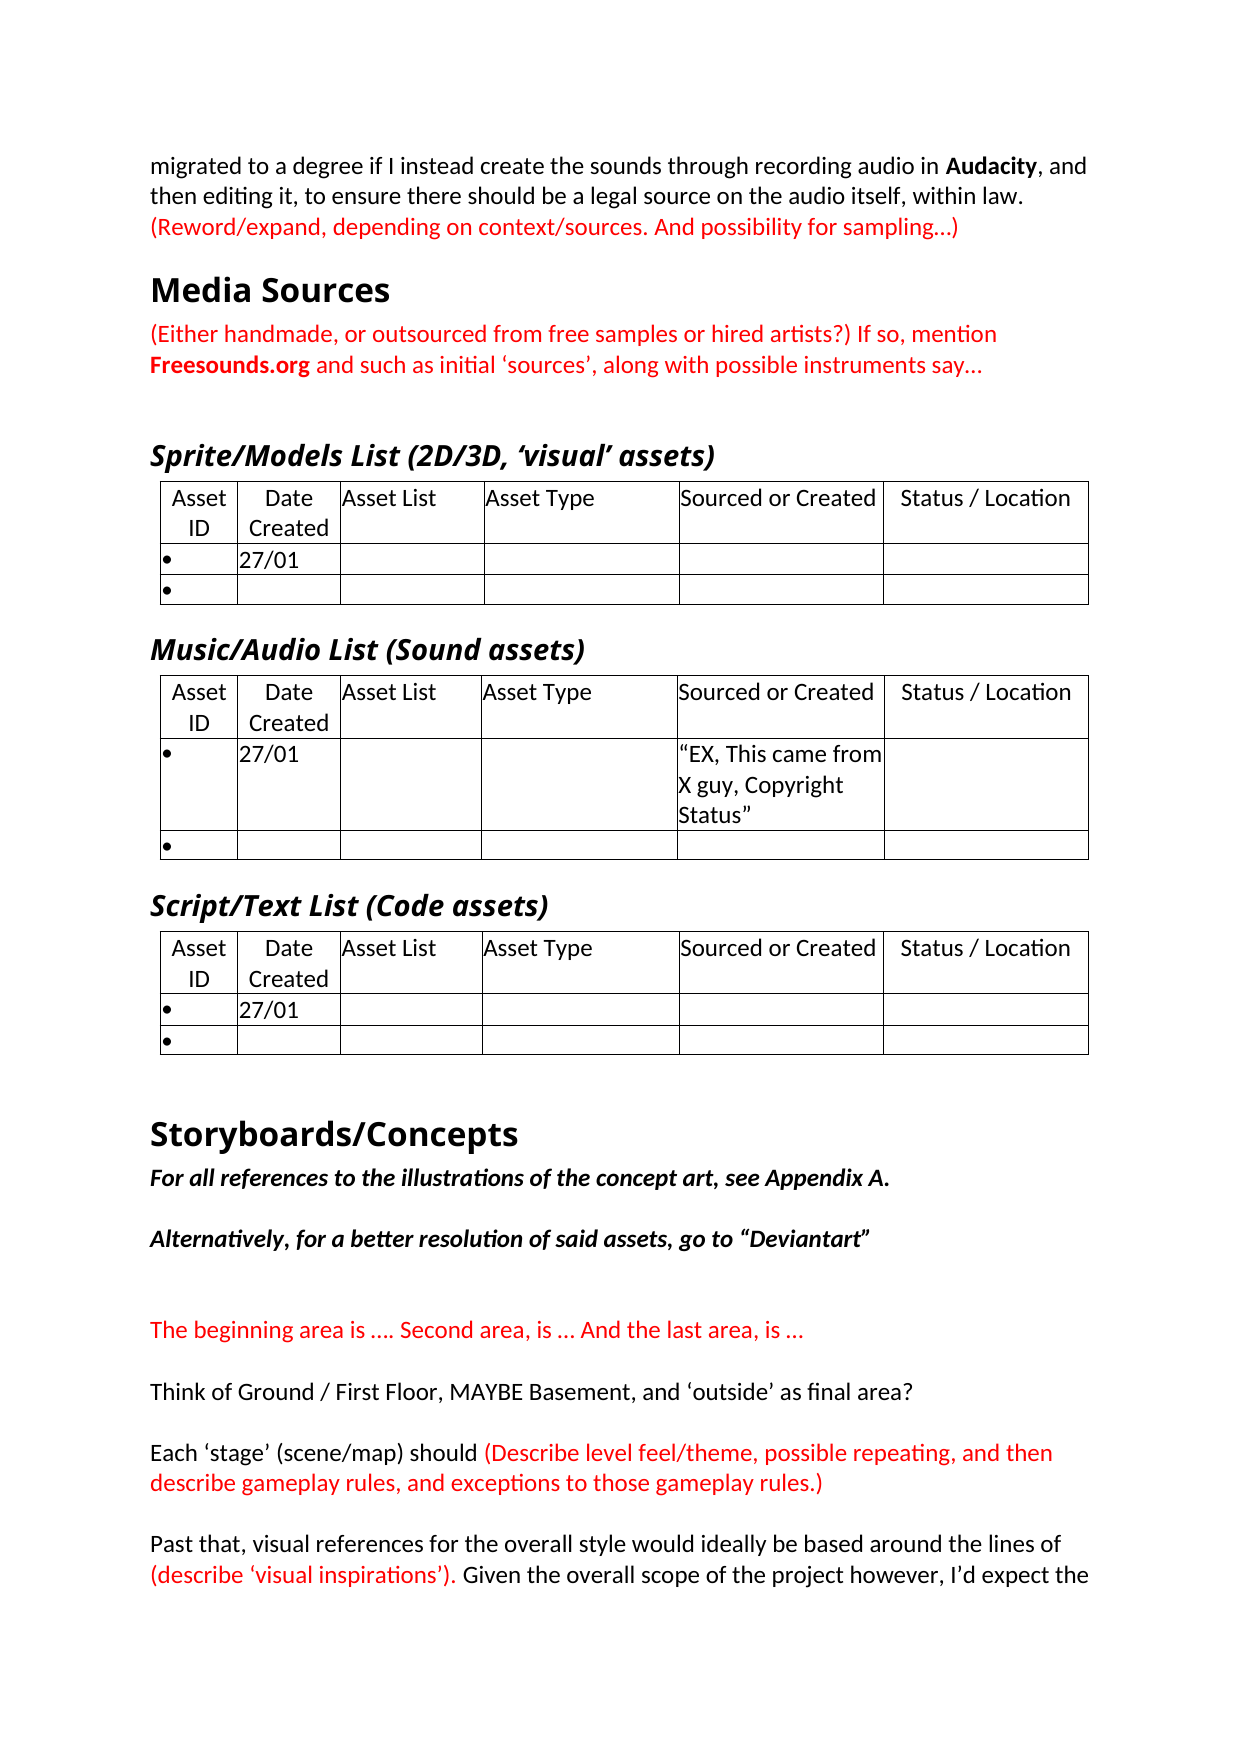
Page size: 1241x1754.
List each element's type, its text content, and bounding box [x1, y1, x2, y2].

text Each ‘stage’ (scene/map) should (Describe level feel/theme, possible repeating, and then describe gameplay rules, and exceptions to those gameplay rules.) [150, 1437, 1090, 1498]
text Storyboards/Concepts [150, 1110, 1090, 1156]
table_header Asset ID [161, 676, 237, 737]
table_cell [885, 831, 1088, 859]
table_cell [341, 1026, 482, 1054]
table_cell [884, 544, 1088, 574]
table_cell [341, 994, 482, 1025]
table_cell [485, 575, 679, 603]
table_cell [483, 1026, 679, 1054]
table_header Date Created [238, 932, 340, 993]
table_header Date Created [238, 482, 340, 543]
table_header Sourced or Created [678, 676, 884, 737]
table_cell [341, 544, 484, 574]
table_cell [238, 575, 340, 603]
table_cell [680, 544, 883, 574]
text Script/Text List (Code assets) [150, 885, 1090, 925]
table_cell [161, 575, 237, 603]
table_cell [161, 1026, 237, 1054]
table_cell [341, 739, 481, 830]
table_header Sourced or Created [680, 932, 883, 993]
text (Either handmade, or outsourced from free samples or hired artists?) If so, mention Freesounds.org and such as initial ‘sources’, along with possible instruments say… [150, 318, 1090, 379]
table_cell [885, 739, 1088, 830]
table_cell [161, 831, 237, 859]
table_cell [483, 994, 679, 1025]
table_cell [238, 1026, 340, 1054]
text For all references to the illustrations of the concept art, see Appendix A. [150, 1162, 1090, 1193]
table_header Date Created [238, 676, 340, 737]
table_header Status / Location [885, 676, 1088, 737]
table_cell [884, 994, 1088, 1025]
text Alternatively, for a better resolution of said assets, go to “Deviantart” [150, 1223, 1090, 1254]
table_cell [161, 739, 237, 830]
text Past that, visual references for the overall style would ideally be based around the lines of (describe ‘visual inspirations’). Given the overall scope of the project however, I’d expect the [150, 1528, 1090, 1589]
table_cell [482, 739, 677, 830]
table_cell [680, 994, 883, 1025]
text Think of Ground / First Floor, MAYBE Basement, and ‘outside’ as final area? [150, 1376, 1090, 1406]
table_cell [341, 575, 484, 603]
table_header Asset Type [485, 482, 679, 543]
table_cell [161, 544, 237, 574]
table_header Asset ID [161, 932, 237, 993]
text The beginning area is …. Second area, is … And the last area, is … [150, 1315, 1090, 1345]
table_cell [680, 575, 883, 603]
table_header Status / Location [884, 482, 1088, 543]
table_header Asset List [341, 932, 482, 993]
table_header Status / Location [884, 932, 1088, 993]
table_cell “EX, This came from X guy, Copyright Status” [678, 739, 884, 830]
table_cell 27/01 [238, 994, 340, 1025]
table_cell [884, 1026, 1088, 1054]
text Sprite/Models List (2D/3D, ‘visual’ assets) [150, 435, 1090, 474]
text migrated to a degree if I instead create the sounds through recording audio in Audacity, and then editing it, to ensure there should be a legal source on the audio itself, within law. (Reword/expand, depending on context/sources. And possibility for sampling…) [150, 150, 1090, 242]
table_header Asset List [341, 482, 484, 543]
table_cell [884, 575, 1088, 603]
table_cell [482, 831, 677, 859]
table_cell [161, 994, 237, 1025]
table_header Asset Type [482, 676, 677, 737]
table_cell [341, 831, 481, 859]
table_cell 27/01 [238, 739, 340, 830]
table_cell [238, 831, 340, 859]
table_cell [678, 831, 884, 859]
text Music/Audio List (Sound assets) [150, 629, 1090, 669]
table_cell [680, 1026, 883, 1054]
table_header Asset ID [161, 482, 237, 543]
table_header Sourced or Created [680, 482, 883, 543]
table_cell 27/01 [238, 544, 340, 574]
table_header Asset Type [483, 932, 679, 993]
text Media Sources [150, 267, 1090, 312]
table_cell [485, 544, 679, 574]
table_header Asset List [341, 676, 481, 737]
